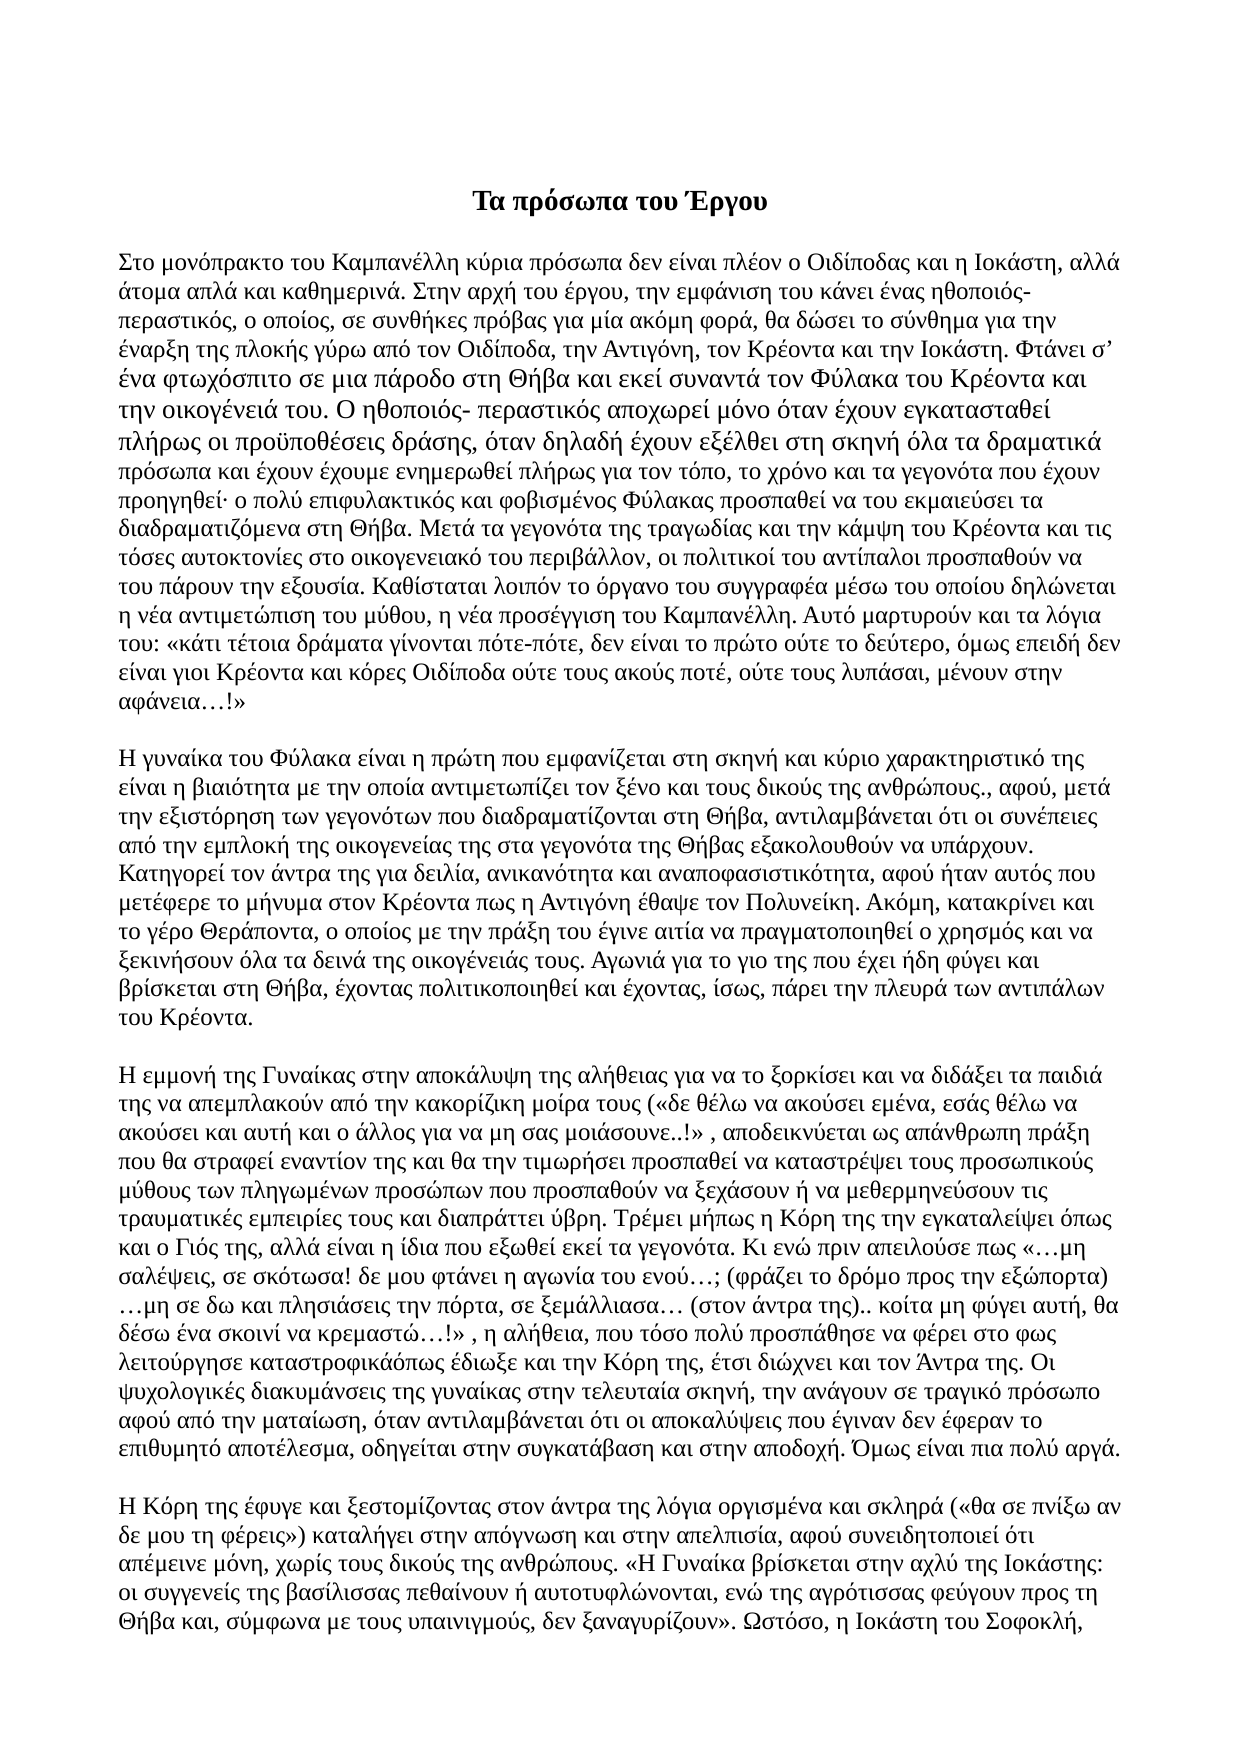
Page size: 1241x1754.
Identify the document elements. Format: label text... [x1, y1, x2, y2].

text Η εμμονή της Γυναίκας στην αποκάλυψη της αλήθειας για να το ξορκίσει και να διδάξει τα παιδιά της να απεμπλακούν από την κακορίζικη μοίρα τους («δε θέλω να ακούσει εμένα, εσάς θέλω να ακούσει και αυτή και ο άλλος για να μη σας μοιάσουνε..!» , αποδεικνύεται ως απάνθρωπη πράξη που θα στραφεί εναντίον της και θα την τιμωρήσει προσπαθεί να καταστρέψει τους προσωπικούς μύθους των πληγωμένων προσώπων που προσπαθούν να ξεχάσουν ή να μεθερμηνεύσουν τις τραυματικές εμπειρίες τους και διαπράττει ύβρη. Τρέμει μήπως η Κόρη της την εγκαταλείψει όπως και ο Γιός της, αλλά είναι η ίδια που εξωθεί εκεί τα γεγονότα. Κι ενώ πριν απειλούσε πως «…μη σαλέψεις, σε σκότωσα! δε μου φτάνει η αγωνία του ενού…; (φράζει το δρόμο προς την εξώπορτα) …μη σε δω και πλησιάσεις την πόρτα, σε ξεμάλλιασα… (στον άντρα της).. κοίτα μη φύγει αυτή, θα δέσω ένα σκοινί να κρεμαστώ…!» , η αλήθεια, που τόσο πολύ προσπάθησε να φέρει στο φως λειτούργησε καταστροφικάόπως έδιωξε και την Κόρη της, έτσι διώχνει και τον Άντρα της. Οι ψυχολογικές διακυμάνσεις της γυναίκας στην τελευταία σκηνή, την ανάγουν σε τραγικό πρόσωπο αφού από την ματαίωση, όταν αντιλαμβάνεται ότι οι αποκαλύψεις που έγιναν δεν έφεραν το επιθυμητό αποτέλεσμα, οδηγείται στην συγκατάβαση και στην αποδοχή. Όμως είναι πια πολύ αργά. [118, 1060, 1122, 1462]
text Η Κόρη της έφυγε και ξεστομίζοντας στον άντρα της λόγια οργισμένα και σκληρά («θα σε πνίξω αν δε μου τη φέρεις») καταλήγει στην απόγνωση και στην απελπισία, αφού συνειδητοποιεί ότι απέμεινε μόνη, χωρίς τους δικούς της ανθρώπους. «Η Γυναίκα βρίσκεται στην αχλύ της Ιοκάστης: οι συγγενείς της βασίλισσας πεθαίνουν ή αυτοτυφλώνονται, ενώ της αγρότισσας φεύγουν προς τη Θήβα και, σύμφωνα με τους υπαινιγμούς, δεν ξαναγυρίζουν». Ωστόσο, η Ιοκάστη του Σοφοκλή, [118, 1491, 1122, 1635]
text Η γυναίκα του Φύλακα είναι η πρώτη που εμφανίζεται στη σκηνή και κύριο χαρακτηριστικό της είναι η βιαιότητα με την οποία αντιμετωπίζει τον ξένο και τους δικούς της ανθρώπους., αφού, μετά την εξιστόρηση των γεγονότων που διαδραματίζονται στη Θήβα, αντιλαμβάνεται ότι οι συνέπειες από την εμπλοκή της οικογενείας της στα γεγονότα της Θήβας εξακολουθούν να υπάρχουν. Κατηγορεί τον άντρα της για δειλία, ανικανότητα και αναποφασιστικότητα, αφού ήταν αυτός που μετέφερε το μήνυμα στον Κρέοντα πως η Αντιγόνη έθαψε τον Πολυνείκη. Ακόμη, κατακρίνει και το γέρο Θεράποντα, ο οποίος με την πράξη του έγινε αιτία να πραγματοποιηθεί ο χρησμός και να ξεκινήσουν όλα τα δεινά της οικογένειάς τους. Αγωνιά για το γιο της που έχει ήδη φύγει και βρίσκεται στη Θήβα, έχοντας πολιτικοποιηθεί και έχοντας, ίσως, πάρει την πλευρά των αντιπάλων του Κρέοντα. [118, 743, 1122, 1031]
text Τα πρόσωπα του Έργου [118, 183, 1122, 216]
text Στο μονόπρακτο του Καμπανέλλη κύρια πρόσωπα δεν είναι πλέον ο Οιδίποδας και η Ιοκάστη, αλλά άτομα απλά και καθημερινά. Στην αρχή του έργου, την εμφάνιση του κάνει ένας ηθοποιός- περαστικός, ο οποίος, σε συνθήκες πρόβας για μία ακόμη φορά, θα δώσει το σύνθημα για την έναρξη της πλοκής γύρω από τον Οιδίποδα, την Αντιγόνη, τον Κρέοντα και την Ιοκάστη. Φτάνει σ’ ένα φτωχόσπιτο σε μια πάροδο στη Θήβα και εκεί συναντά τον Φύλακα του Κρέοντα και την οικογένειά του. Ο ηθοποιός- περαστικός αποχωρεί μόνο όταν έχουν εγκατασταθεί πλήρως οι προϋποθέσεις δράσης, όταν δηλαδή έχουν εξέλθει στη σκηνή όλα τα δραματικά πρόσωπα και έχουν έχουμε ενημερωθεί πλήρως για τον τόπο, το χρόνο και τα γεγονότα που έχουν προηγηθεί∙ ο πολύ επιφυλακτικός και φοβισμένος Φύλακας προσπαθεί να του εκμαιεύσει τα διαδραματιζόμενα στη Θήβα. Μετά τα γεγονότα της τραγωδίας και την κάμψη του Κρέοντα και τις τόσες αυτοκτονίες στο οικογενειακό του περιβάλλον, οι πολιτικοί του αντίπαλοι προσπαθούν να του πάρουν την εξουσία. Καθίσταται λοιπόν το όργανο του συγγραφέα μέσω του οποίου δηλώνεται η νέα αντιμετώπιση του μύθου, η νέα προσέγγιση του Καμπανέλλη. Αυτό μαρτυρούν και τα λόγια του: «κάτι τέτοια δράματα γίνονται πότε-πότε, δεν είναι το πρώτο ούτε το δεύτερο, όμως επειδή δεν είναι γιοι Κρέοντα και κόρες Οιδίποδα ούτε τους ακούς ποτέ, ούτε τους λυπάσαι, μένουν στην αφάνεια…!» [118, 247, 1122, 715]
